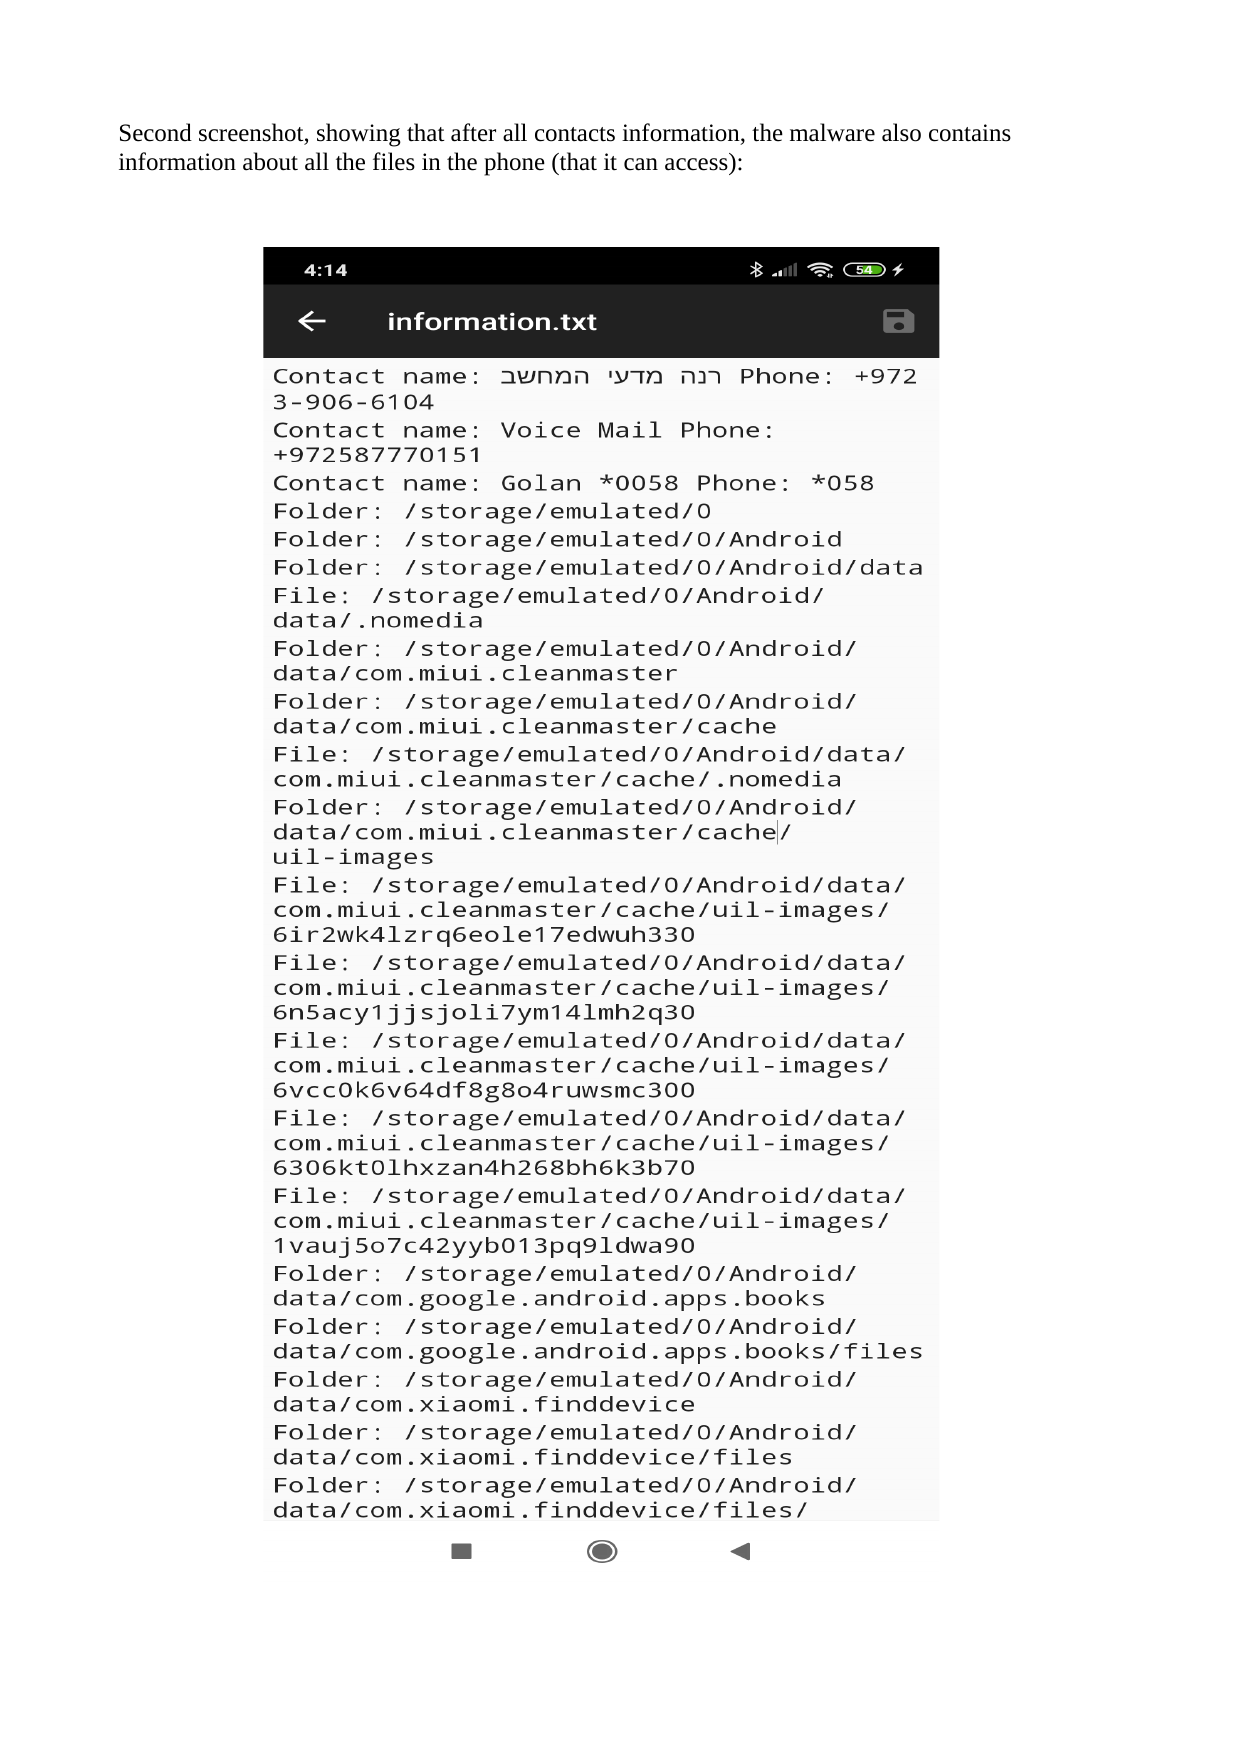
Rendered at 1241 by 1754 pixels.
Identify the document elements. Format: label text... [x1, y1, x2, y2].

text Second screenshot, showing that after all contacts information, the malware also contains information about all the files in the phone (that it can access): [118, 118, 1122, 176]
picture [263, 247, 940, 1582]
